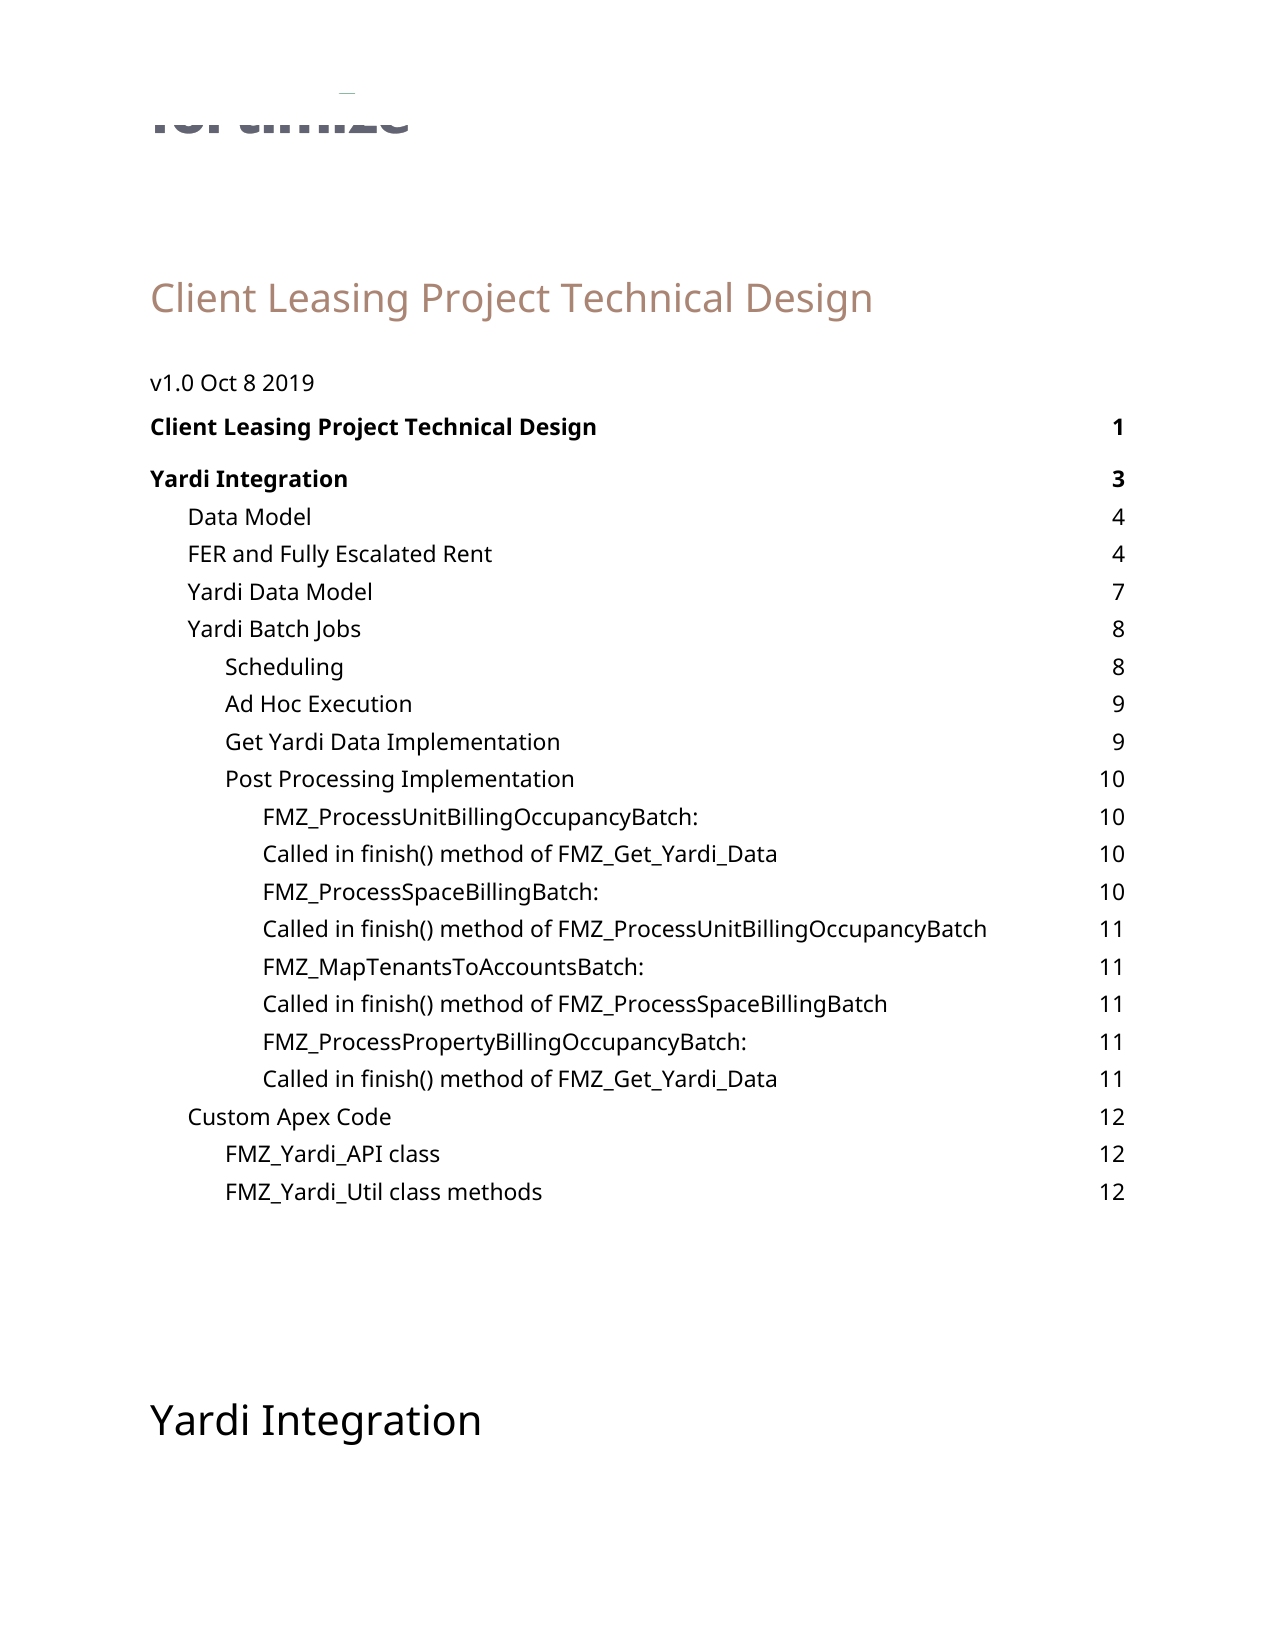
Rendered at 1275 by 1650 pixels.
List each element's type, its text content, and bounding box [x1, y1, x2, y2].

text Get Yardi Data Implementation 9 [225, 725, 1125, 757]
text FMZ_ProcessUnitBillingOccupancyBatch: 10 [262, 800, 1125, 832]
text Custom Apex Code 12 [187, 1100, 1125, 1132]
text FMZ_MapTenantsToAccountsBatch: 11 [262, 950, 1125, 982]
text FER and Fully Escalated Rent 4 [187, 538, 1125, 569]
subtitle Yardi Integration [150, 1391, 1125, 1448]
text Ad Hoc Execution 9 [225, 688, 1125, 719]
text v1.0 Oct 8 2019 [150, 367, 1125, 398]
text Called in finish() method of FMZ_ProcessUnitBillingOccupancyBatch 11 [262, 913, 1125, 944]
text Yardi Data Model 7 [187, 575, 1125, 607]
text Called in finish() method of FMZ_Get_Yardi_Data 11 [262, 1063, 1125, 1094]
subtitle Client Leasing Project Technical Design [150, 270, 1125, 324]
text Yardi Batch Jobs 8 [187, 613, 1125, 644]
text Called in finish() method of FMZ_ProcessSpaceBillingBatch 11 [262, 988, 1125, 1019]
text Yardi Integration 3 [150, 463, 1125, 494]
text Data Model 4 [187, 500, 1125, 532]
text FMZ_Yardi_Util class methods 12 [225, 1175, 1125, 1207]
picture [150, 125, 409, 134]
text Client Leasing Project Technical Design 1 [150, 411, 1125, 442]
text Called in finish() method of FMZ_Get_Yardi_Data 10 [262, 838, 1125, 869]
text Post Processing Implementation 10 [225, 763, 1125, 794]
text FMZ_ProcessSpaceBillingBatch: 10 [262, 875, 1125, 907]
text FMZ_Yardi_API class 12 [225, 1138, 1125, 1169]
text Scheduling 8 [225, 650, 1125, 682]
text FMZ_ProcessPropertyBillingOccupancyBatch: 11 [262, 1025, 1125, 1057]
